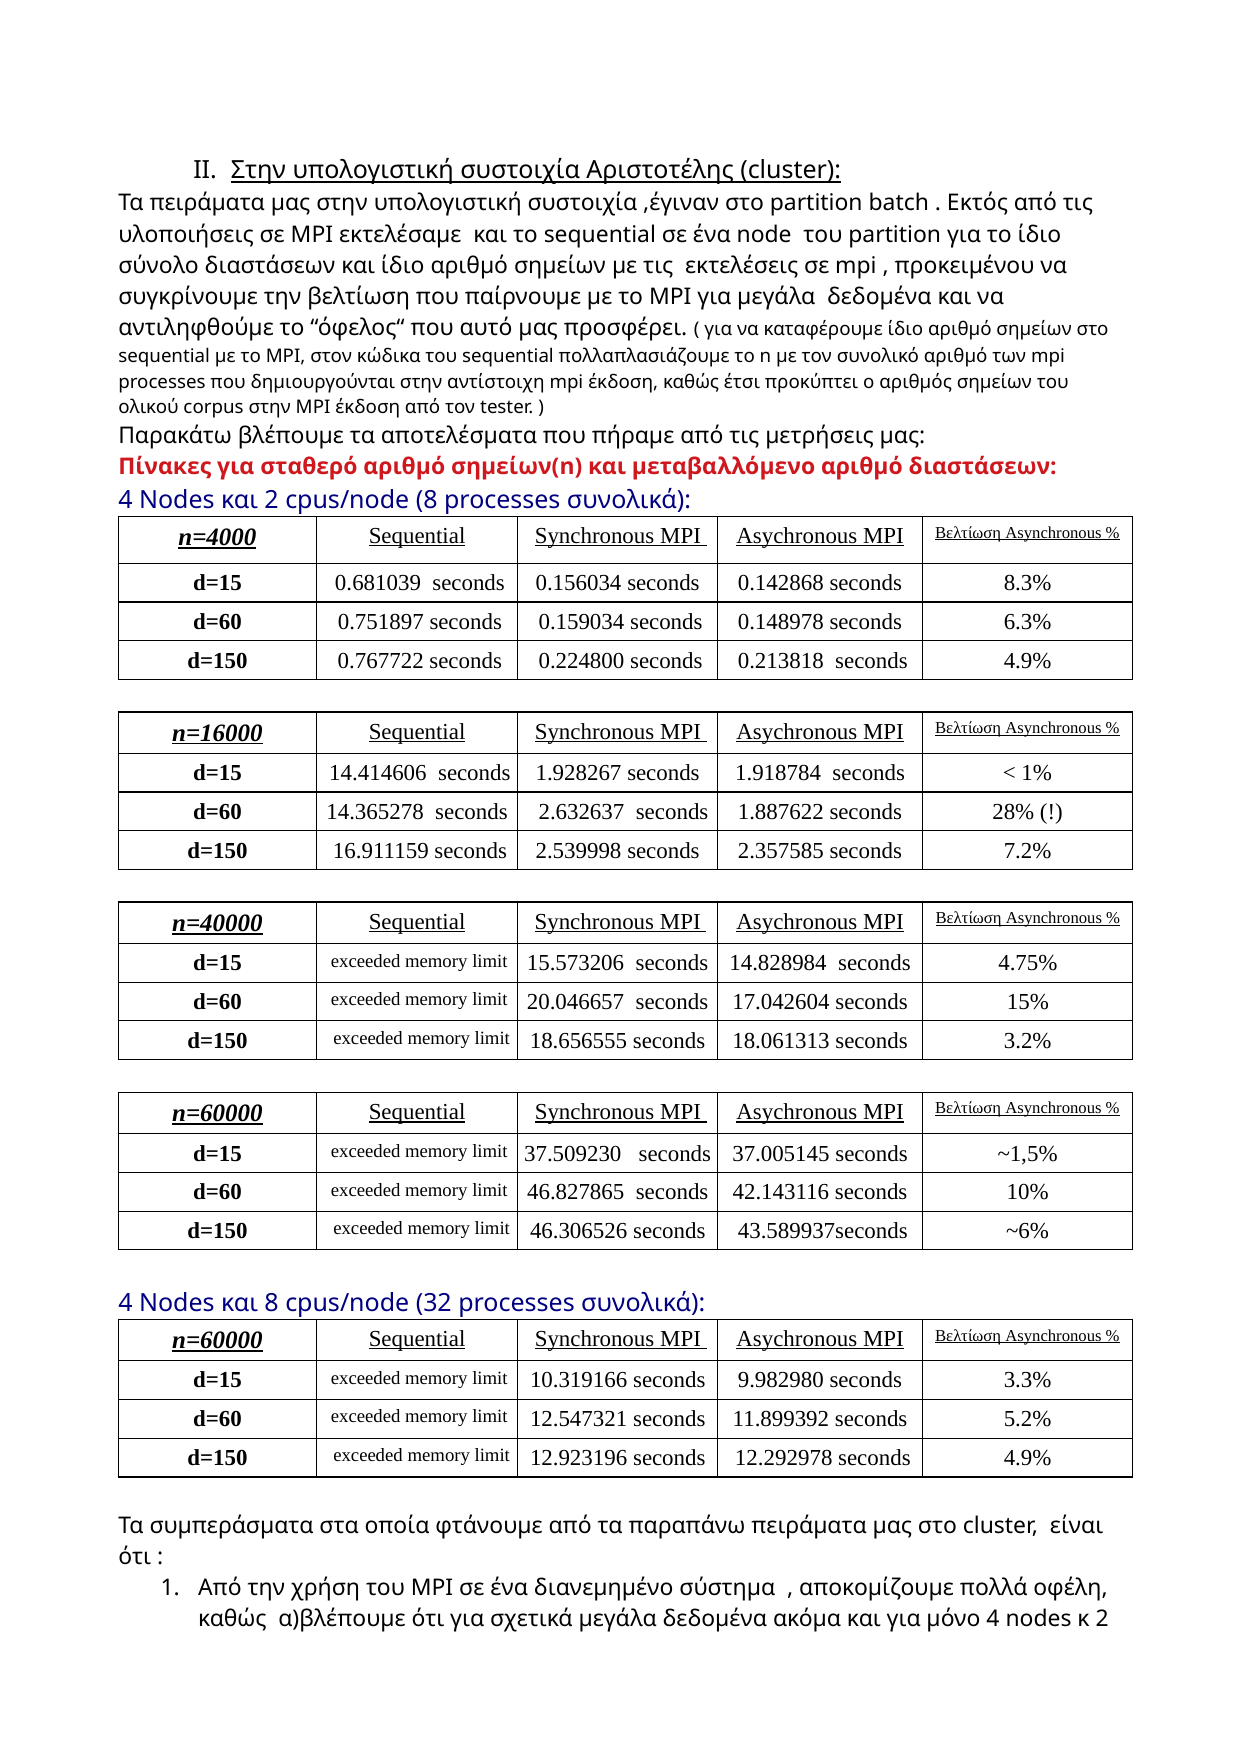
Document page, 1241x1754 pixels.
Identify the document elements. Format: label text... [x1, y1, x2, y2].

table_cell 14.365278 seconds [317, 793, 517, 830]
table_cell 15% [923, 983, 1132, 1020]
table_cell 15.573206 seconds [518, 944, 717, 982]
table_cell 10% [923, 1173, 1132, 1211]
table_cell d=15 [119, 564, 316, 601]
table_header Synchronous MPI [518, 713, 717, 753]
table_header Βελτίωση Asynchronous % [923, 903, 1132, 943]
table_header Βελτίωση Asynchronous % [923, 1320, 1132, 1360]
table_cell 0.213818 seconds [718, 641, 922, 679]
table_cell d=60 [119, 603, 316, 640]
table_cell d=150 [119, 1212, 316, 1249]
table_cell 11.899392 seconds [718, 1400, 922, 1437]
table_cell ~1,5% [923, 1134, 1132, 1172]
table_cell exceeded memory limit [317, 1173, 517, 1211]
text Τα συμπεράσματα στα οποία φτάνουμε από τα παραπάνω πειράματα μας στο cluster, είναι ότι : [118, 1509, 1122, 1571]
table_cell 0.681039 seconds [317, 564, 517, 601]
text 4 Nodes και 2 cpus/node (8 processes συνολικά): [118, 482, 1122, 516]
text Παρακάτω βλέπουμε τα αποτελέσματα που πήραμε από τις μετρήσεις μας: [118, 419, 1122, 450]
table_cell d=150 [119, 831, 316, 869]
table_cell d=150 [119, 1439, 316, 1476]
table_header Sequential [317, 517, 517, 562]
table_header Asychronous MPI [718, 517, 922, 562]
table_cell 0.142868 seconds [718, 564, 922, 601]
list Από την χρήση του MPI σε ένα διανεμημένο σύστημα , αποκομίζουμε πολλά οφέλη, καθώς α)βλέπουμε ότι για σχετικά μεγάλα δεδομένα ακόμα και για μόνο 4 nodes κ 2 [160, 1571, 1122, 1634]
table_cell d=150 [119, 1021, 316, 1059]
table_cell 18.656555 seconds [518, 1021, 717, 1059]
table_cell 0.159034 seconds [518, 603, 717, 640]
table_cell 1.928267 seconds [518, 754, 717, 791]
table_cell exceeded memory limit [317, 1400, 517, 1437]
table_cell 37.509230 seconds [518, 1134, 717, 1172]
table_cell 20.046657 seconds [518, 983, 717, 1020]
table_header Asychronous MPI [718, 713, 922, 753]
table_cell d=150 [119, 641, 316, 679]
table_cell 18.061313 seconds [718, 1021, 922, 1059]
table_header Sequential [317, 1093, 517, 1133]
table_cell d=60 [119, 983, 316, 1020]
table_cell 46.306526 seconds [518, 1212, 717, 1249]
table_cell 37.005145 seconds [718, 1134, 922, 1172]
table_cell 0.148978 seconds [718, 603, 922, 640]
table_cell exceeded memory limit [317, 1212, 517, 1249]
table_cell d=15 [119, 754, 316, 791]
table_cell exceeded memory limit [317, 1361, 517, 1399]
table_cell 0.767722 seconds [317, 641, 517, 679]
table_cell 1.887622 seconds [718, 793, 922, 830]
table_cell d=60 [119, 1400, 316, 1437]
table_cell < 1% [923, 754, 1132, 791]
table_header Asychronous MPI [718, 1320, 922, 1360]
table_cell 3.3% [923, 1361, 1132, 1399]
table_cell exceeded memory limit [317, 983, 517, 1020]
table_cell 46.827865 seconds [518, 1173, 717, 1211]
table_cell 6.3% [923, 603, 1132, 640]
table_header Synchronous MPI [518, 1320, 717, 1360]
table_header n=60000 [119, 1093, 316, 1133]
table_header Asychronous MPI [718, 1093, 922, 1133]
table_header Βελτίωση Asynchronous % [923, 1093, 1132, 1133]
table_cell 12.292978 seconds [718, 1439, 922, 1476]
table_header n=16000 [119, 713, 316, 753]
text 4 Nodes και 8 cpus/node (32 processes συνολικά): [118, 1284, 1122, 1318]
table_cell 4.9% [923, 1439, 1132, 1476]
table_header Sequential [317, 1320, 517, 1360]
table_cell exceeded memory limit [317, 1439, 517, 1476]
table_cell 28% (!) [923, 793, 1132, 830]
table_header Synchronous MPI [518, 903, 717, 943]
table_header Synchronous MPI [518, 1093, 717, 1133]
list Στην υπολογιστική συστοιχία Αριστοτέλης (cluster): [193, 152, 1122, 186]
table_cell exceeded memory limit [317, 1134, 517, 1172]
table_cell 0.156034 seconds [518, 564, 717, 601]
table_cell exceeded memory limit [317, 1021, 517, 1059]
table_cell d=15 [119, 1134, 316, 1172]
table_header Asychronous MPI [718, 903, 922, 943]
table_header n=40000 [119, 903, 316, 943]
table_cell d=15 [119, 944, 316, 982]
table_cell 43.589937seconds [718, 1212, 922, 1249]
table_cell d=15 [119, 1361, 316, 1399]
table_cell 4.75% [923, 944, 1132, 982]
table_cell 2.539998 seconds [518, 831, 717, 869]
table_header Synchronous MPI [518, 517, 717, 562]
table_cell 17.042604 seconds [718, 983, 922, 1020]
table_header n=60000 [119, 1320, 316, 1360]
table_cell 14.828984 seconds [718, 944, 922, 982]
table_header Sequential [317, 713, 517, 753]
table_cell 0.751897 seconds [317, 603, 517, 640]
table_cell d=60 [119, 793, 316, 830]
table_cell 0.224800 seconds [518, 641, 717, 679]
table_cell 7.2% [923, 831, 1132, 869]
table_cell 2.632637 seconds [518, 793, 717, 830]
table_cell 9.982980 seconds [718, 1361, 922, 1399]
table_cell exceeded memory limit [317, 944, 517, 982]
table_cell 5.2% [923, 1400, 1132, 1437]
table_cell d=60 [119, 1173, 316, 1211]
table_cell 12.547321 seconds [518, 1400, 717, 1437]
table_cell 10.319166 seconds [518, 1361, 717, 1399]
table_cell 4.9% [923, 641, 1132, 679]
table_cell 12.923196 seconds [518, 1439, 717, 1476]
table_header Βελτίωση Asynchronous % [923, 517, 1132, 562]
table_cell 1.918784 seconds [718, 754, 922, 791]
table_cell ~6% [923, 1212, 1132, 1249]
table_header n=4000 [119, 517, 316, 562]
table_cell 16.911159 seconds [317, 831, 517, 869]
table_cell 2.357585 seconds [718, 831, 922, 869]
table_cell 3.2% [923, 1021, 1132, 1059]
table_header Βελτίωση Asynchronous % [923, 713, 1132, 753]
table_header Sequential [317, 903, 517, 943]
text Πίνακες για σταθερό αριθμό σημείων(n) και μεταβαλλόμενο αριθμό διαστάσεων: [118, 450, 1122, 482]
table_cell 14.414606 seconds [317, 754, 517, 791]
text Τα πειράματα μας στην υπολογιστική συστοιχία ,έγιναν στο partition batch . Εκτός από τις υλοποιήσεις σε MPI εκτελέσαμε και το sequential σε ένα node του partition για το ίδιο σύνολο διαστάσεων και ίδιο αριθμό σημείων με τις εκτελέσεις σε mpi , προκειμένου να συγκρίνουμε την βελτίωση που παίρνουμε με το MPI για μεγάλα δεδομένα και να αντιληφθούμε το “όφελος“ που αυτό μας προσφέρει. ( για να καταφέρουμε ίδιο αριθμό σημείων στο sequential με το MPI, στον κώδικα του sequential πολλαπλασιάζουμε το n με τον συνολικό αριθμό των mpi processes που δημιουργούνται στην αντίστοιχη mpi έκδοση, καθώς έτσι προκύπτει ο αριθμός σημείων του ολικού corpus στην MPI έκδοση από τον tester. ) [118, 186, 1122, 419]
table_cell 8.3% [923, 564, 1132, 601]
table_cell 42.143116 seconds [718, 1173, 922, 1211]
